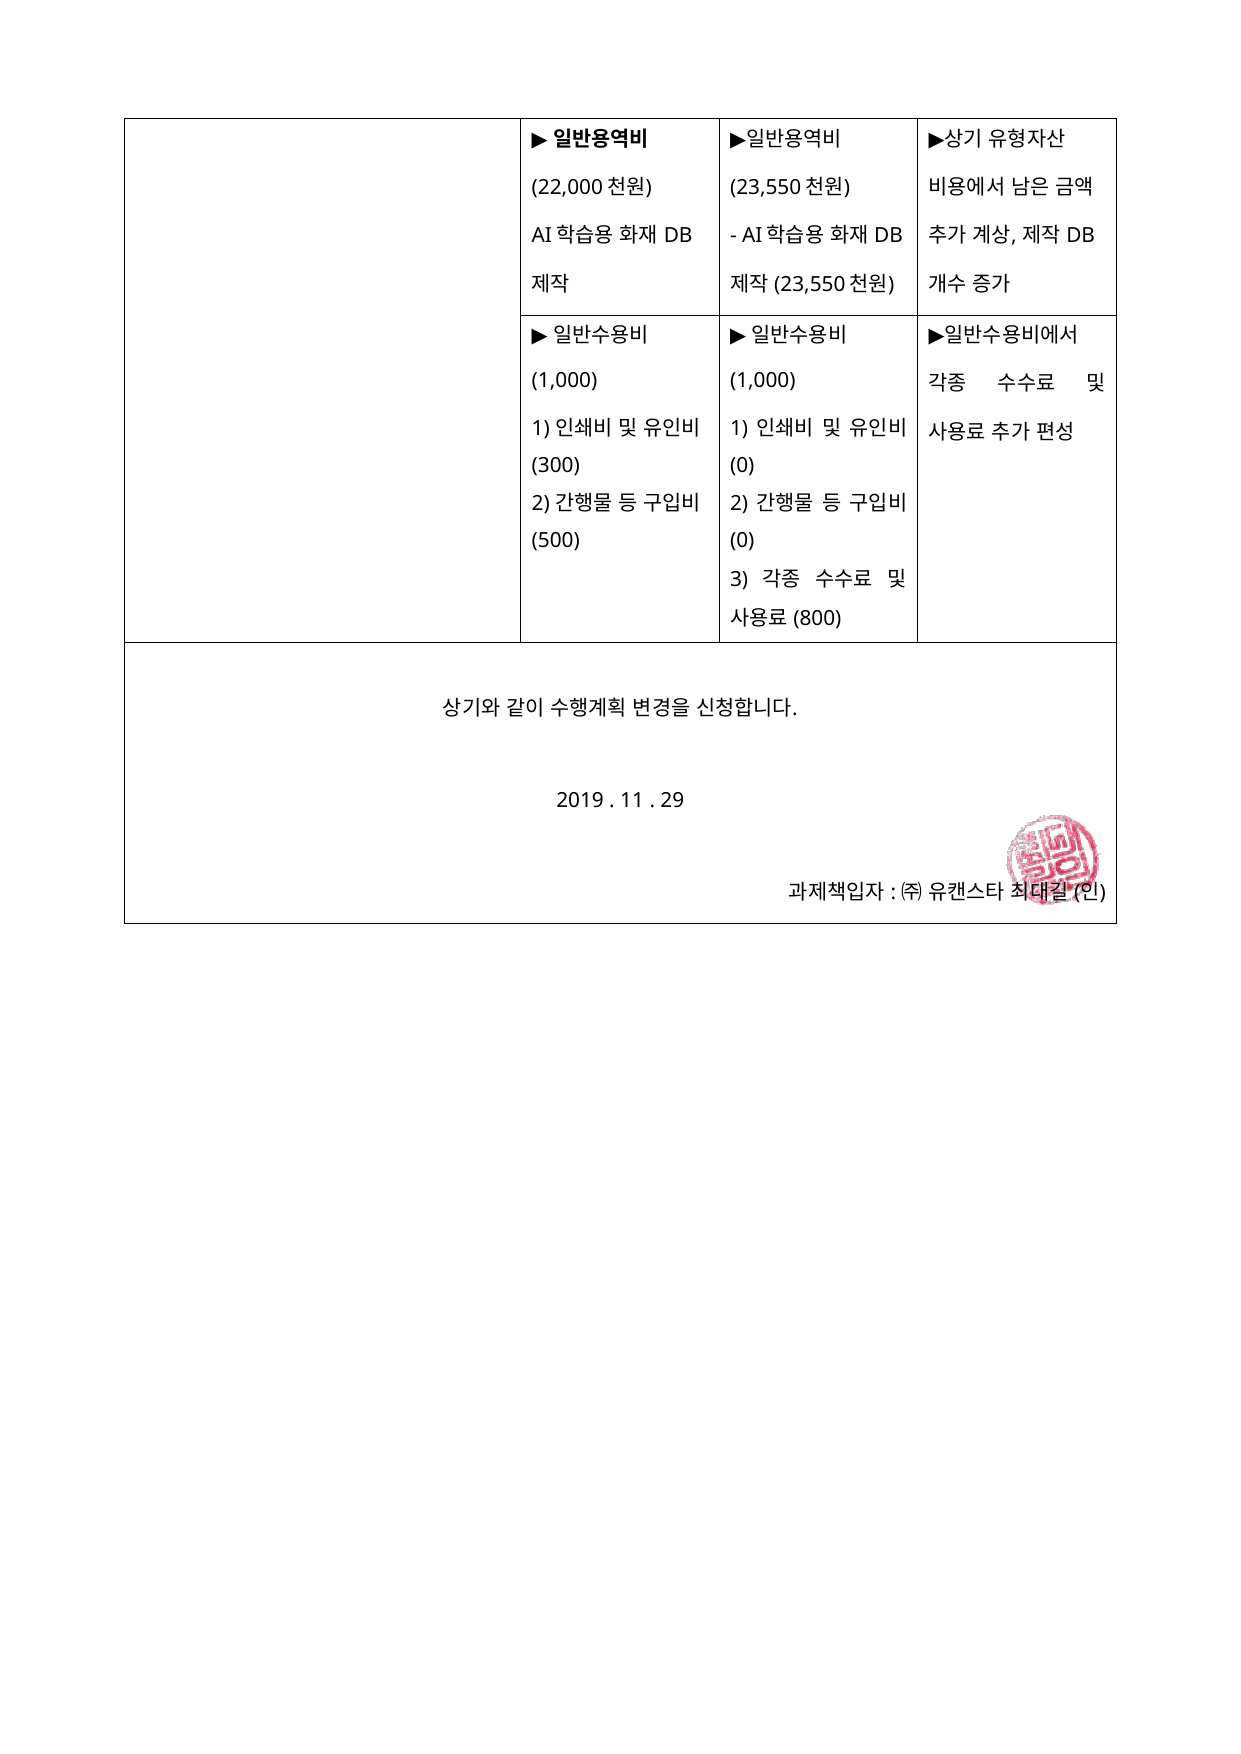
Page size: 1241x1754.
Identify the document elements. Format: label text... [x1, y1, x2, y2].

table_cell ▶ 일반용역비 (22,000천원) AI학습용 화재 DB 제작 [521, 119, 719, 314]
table_cell [125, 119, 520, 642]
table_cell ▶ 일반수용비(1,000) 1) 인쇄비 및 유인비 (0) 2) 간행물 등 구입비 (0) 3) 각종 수수료 및 사용료 (800) [720, 316, 917, 642]
table_cell ▶ 일반수용비(1,000) 1) 인쇄비 및 유인비 (300) 2) 간행물 등 구입비 (500) [521, 316, 719, 642]
table_cell ▶상기 유형자산 비용에서 남은 금액 추가 계상, 제작 DB 개수 증가 [918, 119, 1116, 314]
table_cell ▶일반용역비 (23,550천원) - AI학습용 화재 DB 제작 (23,550천원) [720, 119, 917, 314]
table_cell ▶일반수용비에서 각종 수수료 및 사용료 추가 편성 [918, 316, 1116, 642]
table_cell 상기와 같이 수행계획 변경을 신청합니다. 2019 . 11 . 29 과제책입자 : ㈜ 유캔스타 최대길 (인) [125, 643, 1116, 923]
